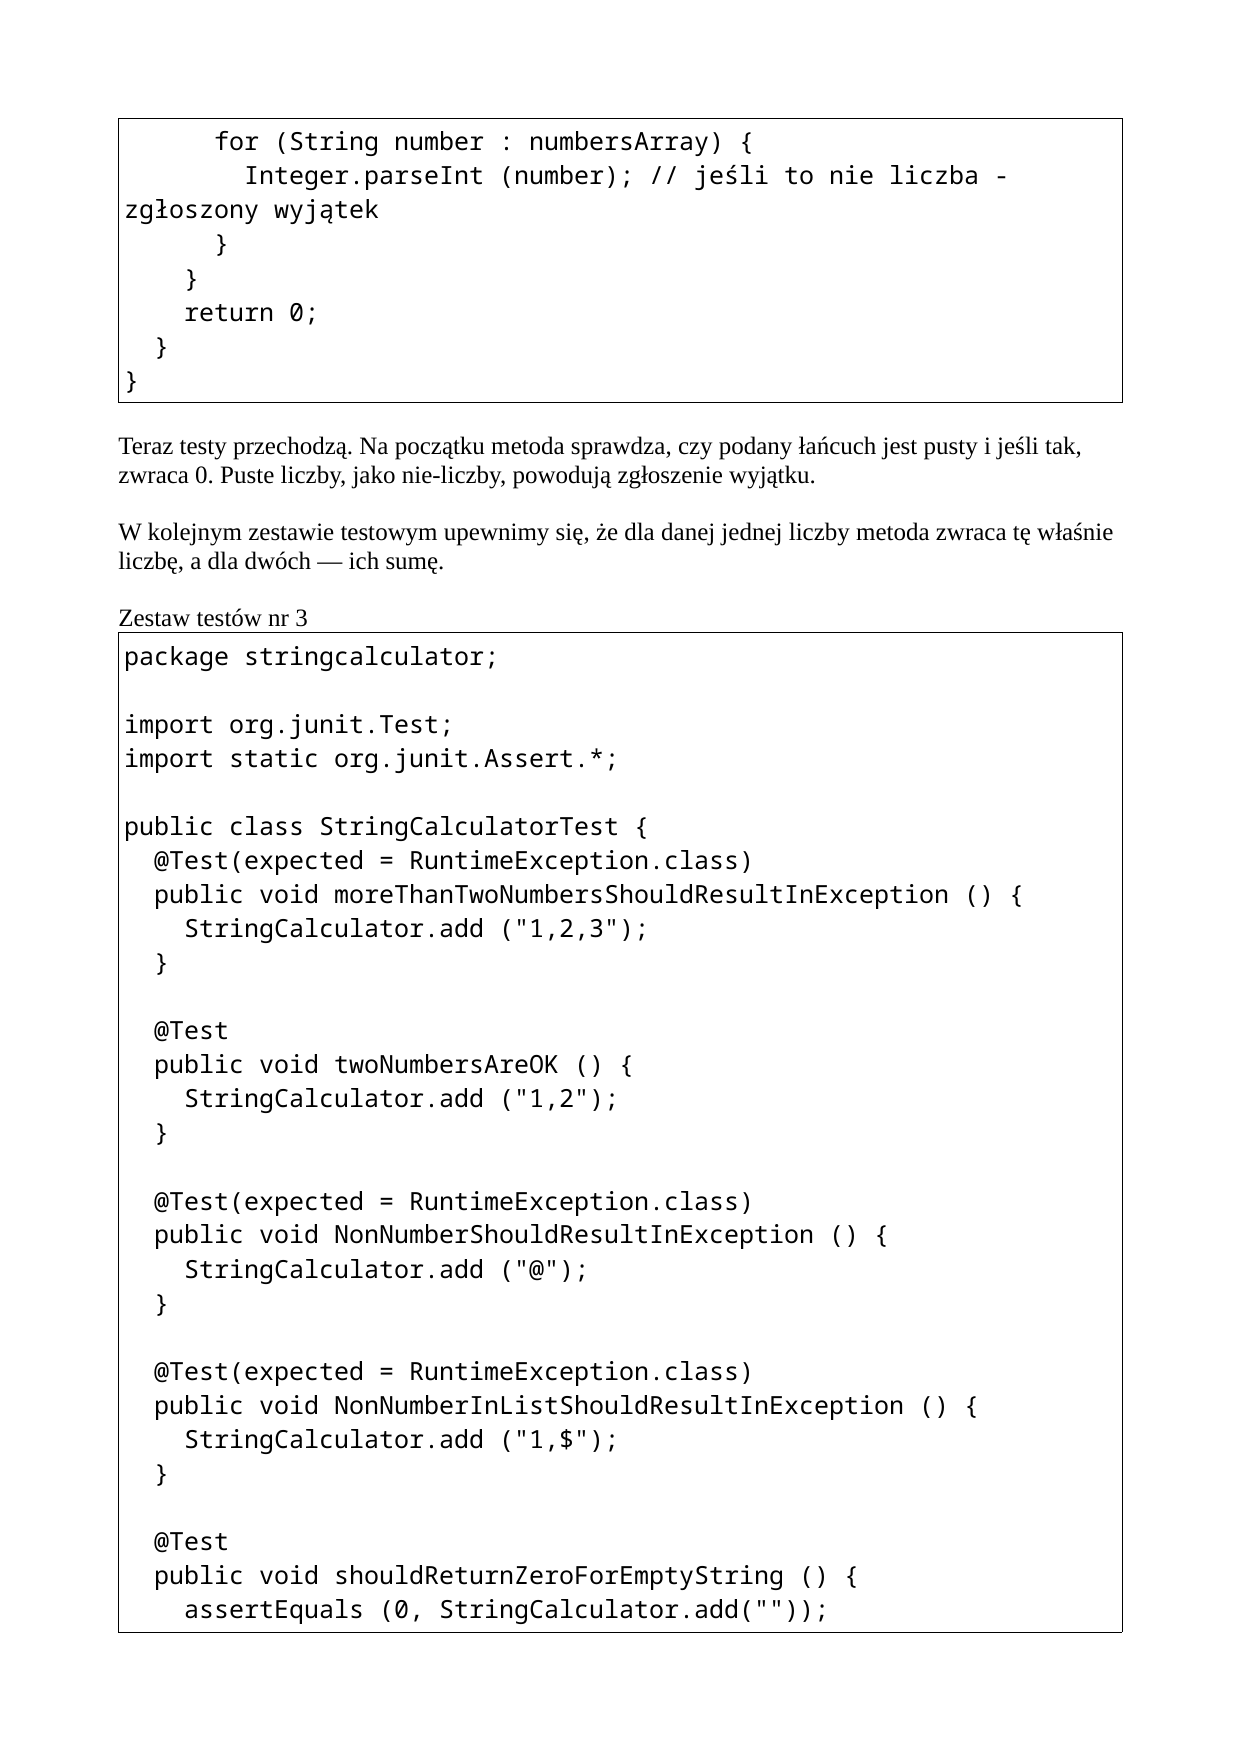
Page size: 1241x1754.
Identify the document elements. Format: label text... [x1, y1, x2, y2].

text Zestaw testów nr 3 [118, 603, 1122, 632]
table_header package stringcalculator; import org.junit.Test; import static org.junit.Assert.*; public class StringCalculatorTest { @Test(expected = RuntimeException.class) public void moreThanTwoNumbersShouldResultInException () { StringCalculator.add ("1,2,3"); } @Test public void twoNumbersAreOK () { StringCalculator.add ("1,2"); } @Test(expected = RuntimeException.class) public void NonNumberShouldResultInException () { StringCalculator.add ("@"); } @Test(expected = RuntimeException.class) public void NonNumberInListShouldResultInException () { StringCalculator.add ("1,$"); } @Test public void shouldReturnZeroForEmptyString () { assertEquals (0, StringCalculator.add("")); [119, 633, 1122, 1632]
text W kolejnym zestawie testowym upewnimy się, że dla danej jednej liczby metoda zwraca tę właśnie liczbę, a dla dwóch — ich sumę. [118, 517, 1122, 575]
table_header for (String number : numbersArray) { Integer.parseInt (number); // jeśli to nie liczba - zgłoszony wyjątek } } return 0; } } [119, 119, 1122, 402]
text Teraz testy przechodzą. Na początku metoda sprawdza, czy podany łańcuch jest pusty i jeśli tak, zwraca 0. Puste liczby, jako nie-liczby, powodują zgłoszenie wyjątku. [118, 431, 1122, 488]
